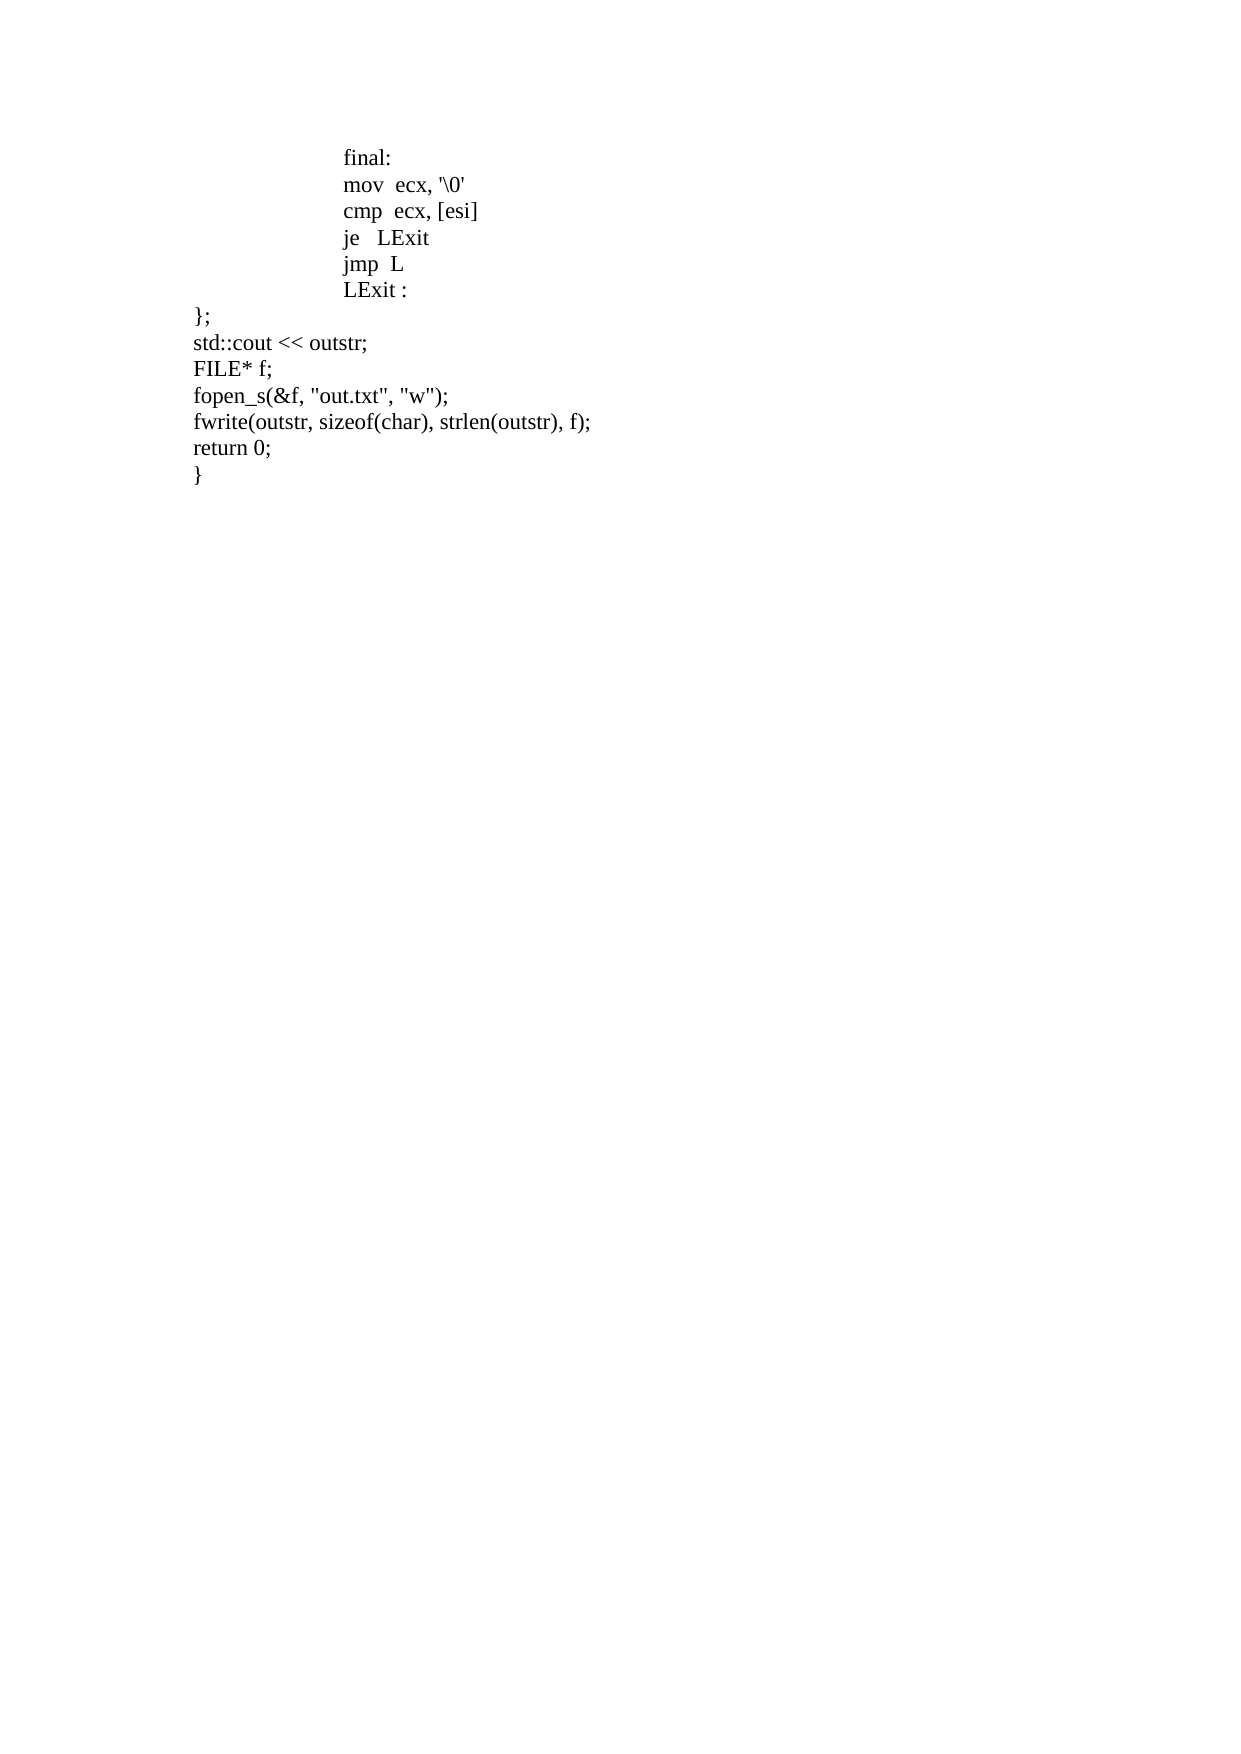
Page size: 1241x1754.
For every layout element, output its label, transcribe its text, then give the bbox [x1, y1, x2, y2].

text mov ecx, '\0' [118, 171, 1122, 197]
text cmp ecx, [esi] [118, 197, 1122, 223]
text FILE* f; [118, 355, 1122, 382]
text } [118, 461, 1122, 487]
text }; [118, 303, 1122, 329]
text je LExit [118, 223, 1122, 250]
text fwrite(outstr, sizeof(char), strlen(outstr), f); [118, 408, 1122, 434]
text jmp L [118, 250, 1122, 276]
text return 0; [118, 434, 1122, 461]
text fopen_s(&f, "out.txt", "w"); [118, 382, 1122, 408]
text std::cout << outstr; [118, 329, 1122, 355]
text final: [118, 144, 1122, 171]
text LExit : [118, 276, 1122, 303]
